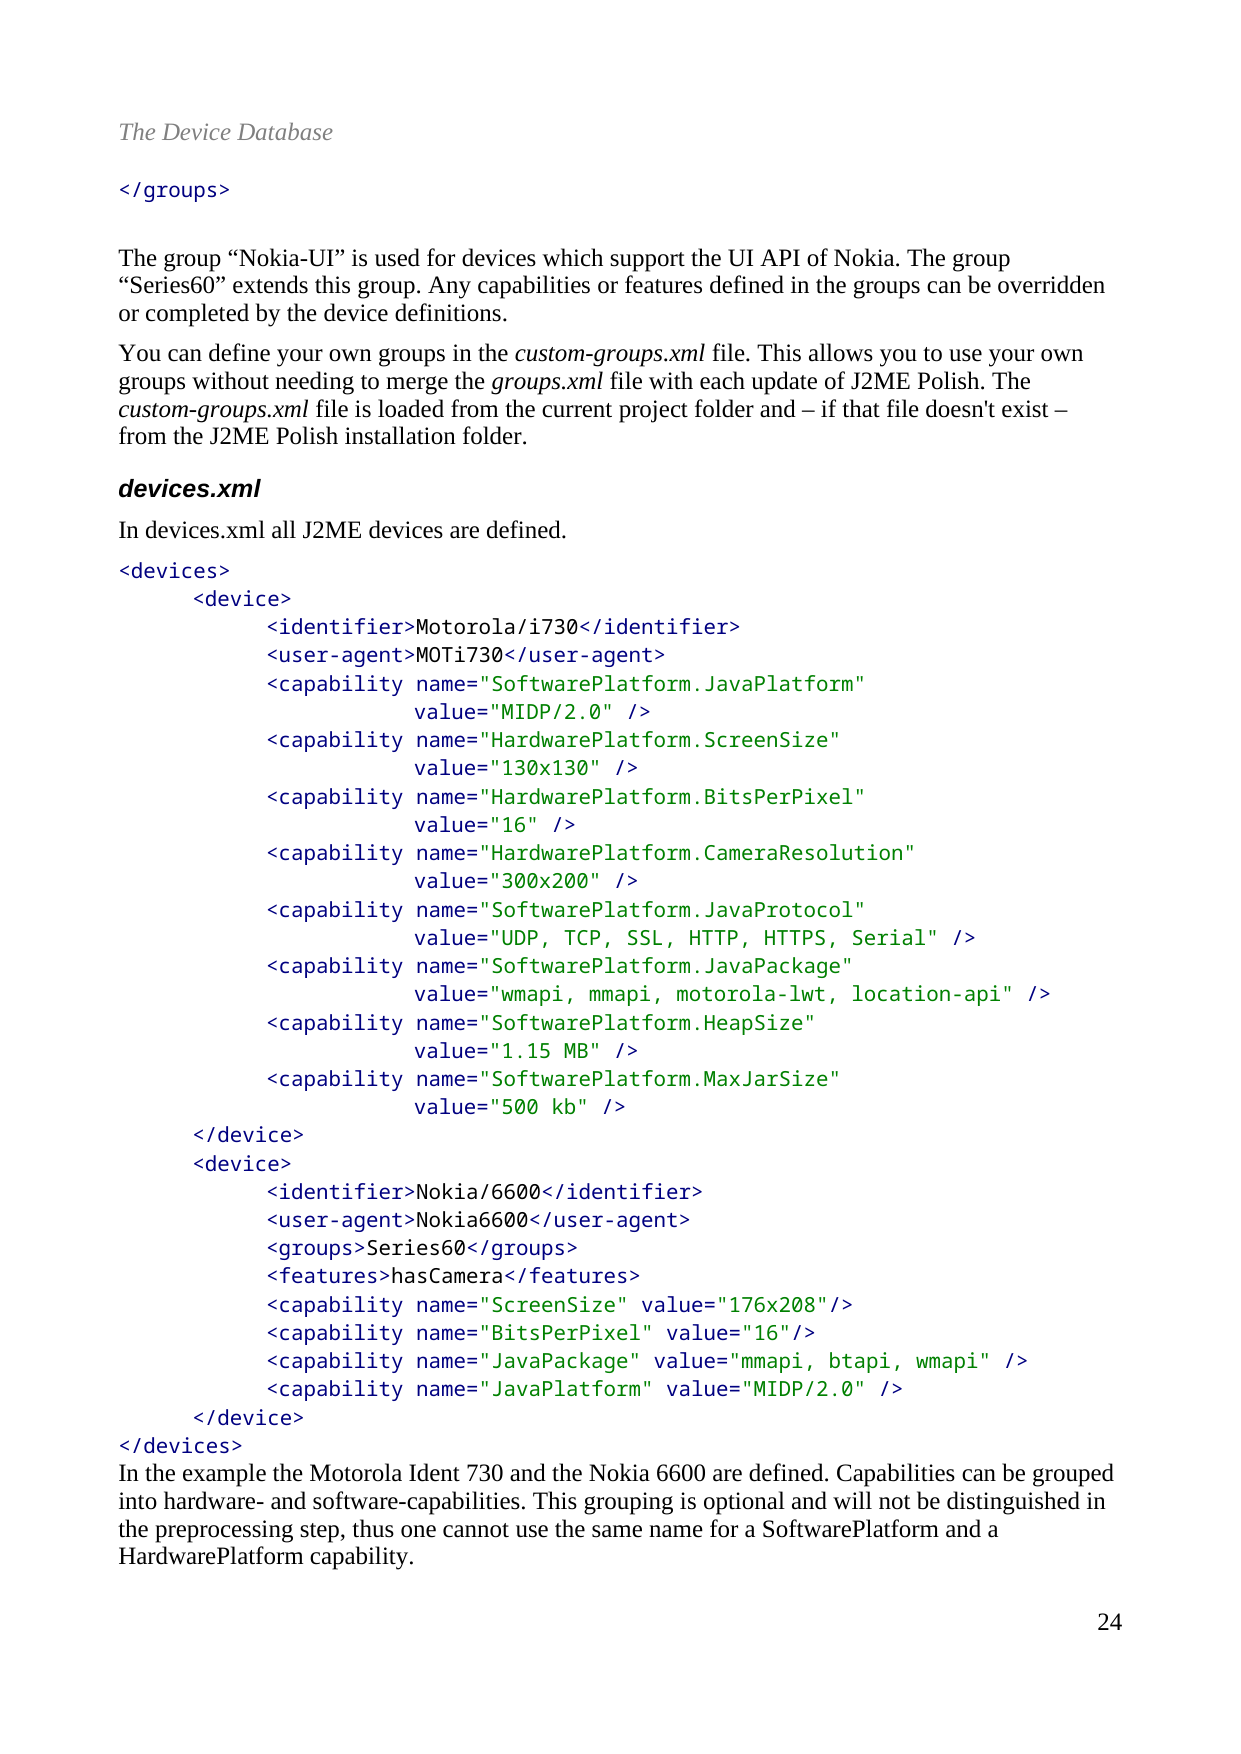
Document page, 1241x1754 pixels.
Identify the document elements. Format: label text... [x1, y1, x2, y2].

text <device> [118, 1149, 1122, 1177]
text value="UDP, TCP, SSL, HTTP, HTTPS, Serial" /> [118, 923, 1122, 951]
text value="wmapi, mmapi, motorola-lwt, location-api" /> [118, 979, 1122, 1008]
text </groups> [118, 175, 1122, 203]
text In the example the Motorola Ident 730 and the Nokia 6600 are defined. Capabilities can be grouped into hardware- and software-capabilities. This grouping is optional and will not be distinguished in the preprocessing step, thus one cannot use the same name for a SoftwarePlatform and a HardwarePlatform capability. [118, 1459, 1122, 1570]
text value="1.15 MB" /> [118, 1036, 1122, 1064]
text </device> [118, 1121, 1122, 1149]
text <capability name="SoftwarePlatform.JavaProtocol" [118, 895, 1122, 923]
text value="16" /> [118, 810, 1122, 838]
text <groups>Series60</groups> [118, 1233, 1122, 1262]
text <capability name="SoftwarePlatform.JavaPlatform" [118, 669, 1122, 697]
text <user-agent>MOTi730</user-agent> [118, 641, 1122, 669]
text <capability name="ScreenSize" value="176x208"/> [118, 1290, 1122, 1318]
text You can define your own groups in the custom-groups.xml file. This allows you to use your own groups without needing to merge the groups.xml file with each update of J2ME Polish. The custom-groups.xml file is loaded from the current project folder and – if that file doesn't exist – from the J2ME Polish installation folder. [118, 339, 1122, 450]
text <identifier>Motorola/i730</identifier> [118, 612, 1122, 641]
text value="300x200" /> [118, 866, 1122, 895]
text <capability name="SoftwarePlatform.JavaPackage" [118, 951, 1122, 979]
text <capability name="SoftwarePlatform.HeapSize" [118, 1008, 1122, 1036]
text value="500 kb" /> [118, 1092, 1122, 1121]
text <capability name="JavaPackage" value="mmapi, btapi, wmapi" /> [118, 1346, 1122, 1374]
text value="130x130" /> [118, 753, 1122, 782]
text </devices> [118, 1431, 1122, 1459]
text <capability name="BitsPerPixel" value="16"/> [118, 1318, 1122, 1346]
text <devices> [118, 556, 1122, 584]
subtitle devices.xml [118, 475, 1122, 503]
text </device> [118, 1403, 1122, 1431]
text <capability name="HardwarePlatform.BitsPerPixel" [118, 782, 1122, 810]
text <capability name="JavaPlatform" value="MIDP/2.0" /> [118, 1374, 1122, 1403]
text value="MIDP/2.0" /> [118, 697, 1122, 725]
text <capability name="SoftwarePlatform.MaxJarSize" [118, 1064, 1122, 1092]
text <identifier>Nokia/6600</identifier> [118, 1177, 1122, 1205]
text <capability name="HardwarePlatform.CameraResolution" [118, 838, 1122, 866]
text <device> [118, 584, 1122, 612]
text <features>hasCamera</features> [118, 1262, 1122, 1290]
text <user-agent>Nokia6600</user-agent> [118, 1205, 1122, 1233]
text <capability name="HardwarePlatform.ScreenSize" [118, 725, 1122, 753]
text In devices.xml all J2ME devices are defined. [118, 516, 1122, 543]
text The group “Nokia-UI” is used for devices which support the UI API of Nokia. The group “Series60” extends this group. Any capabilities or features defined in the groups can be overridden or completed by the device definitions. [118, 244, 1122, 327]
